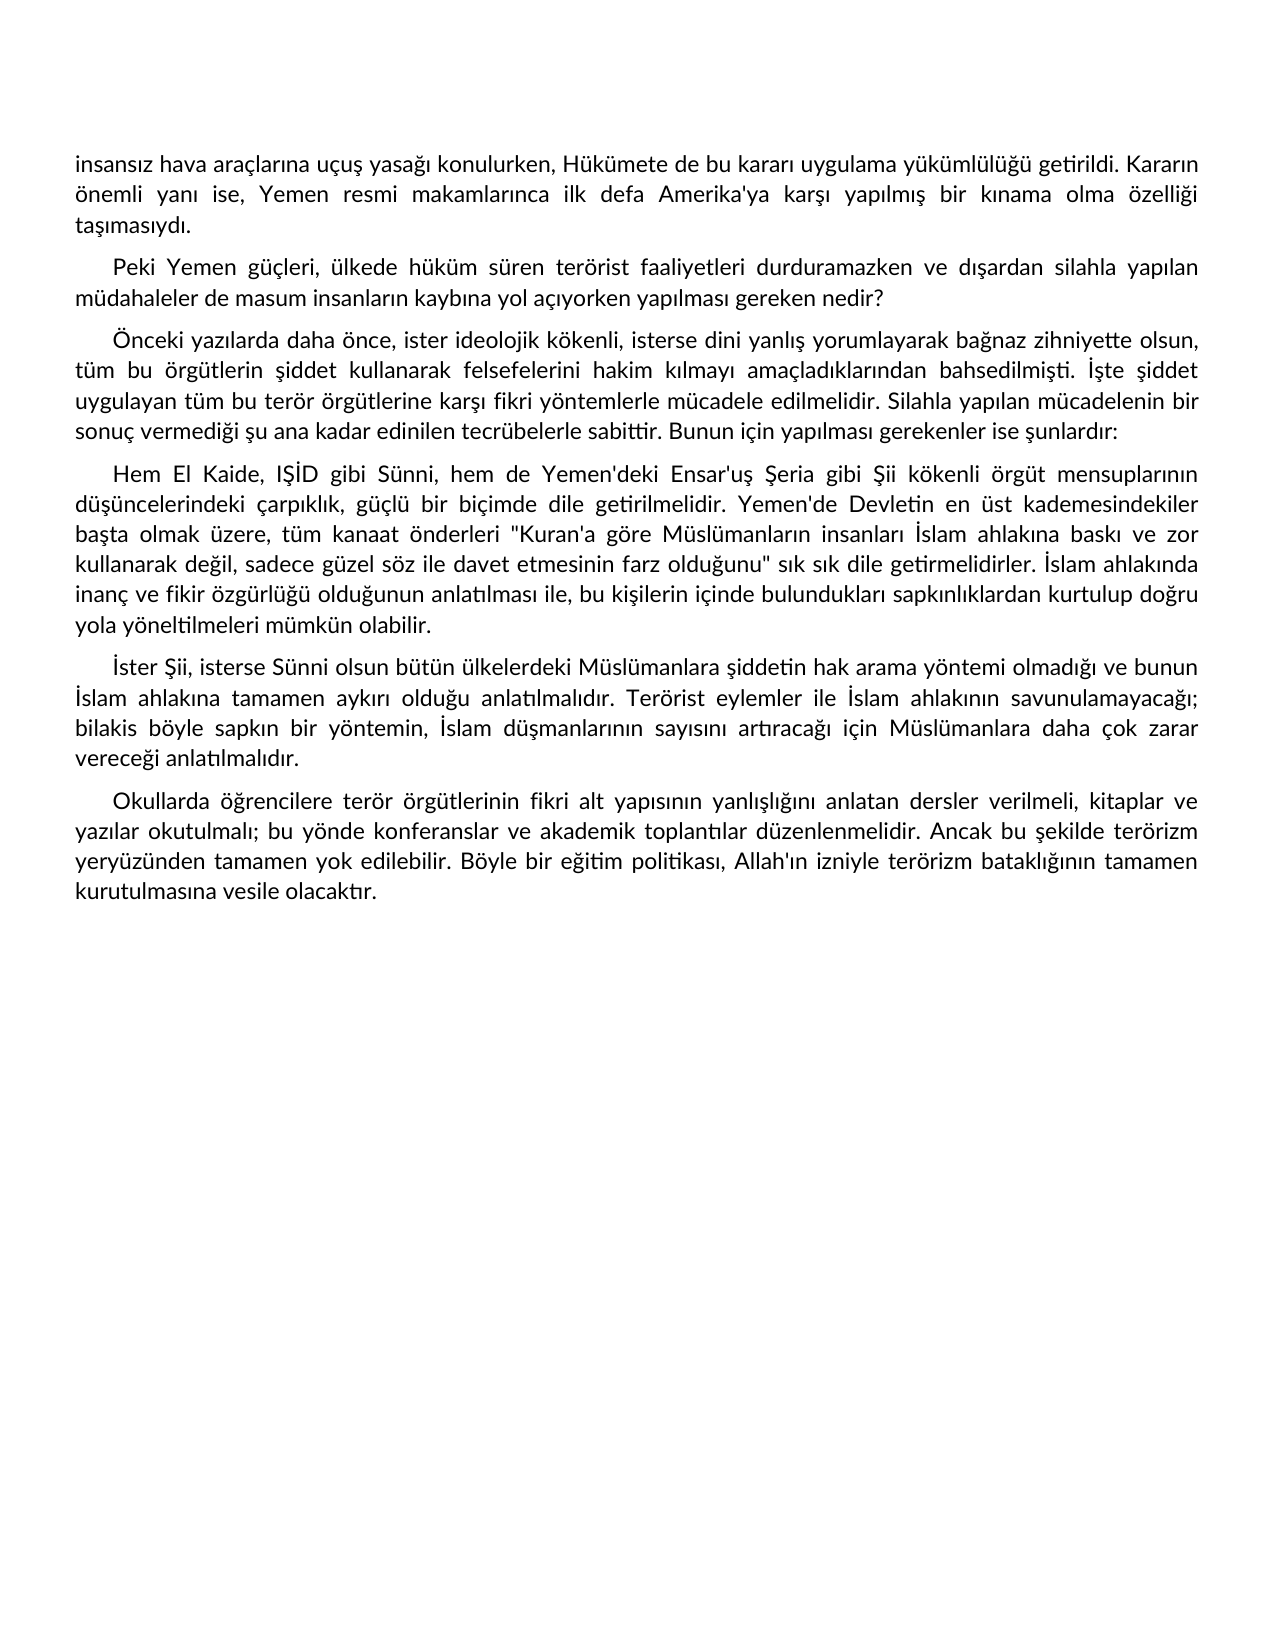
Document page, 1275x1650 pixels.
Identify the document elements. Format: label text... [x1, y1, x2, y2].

text insansız hava araçlarına uçuş yasağı konulurken, Hükümete de bu kararı uygulama yükümlülüğü getirildi. Kararın önemli yanı ise, Yemen resmi makamlarınca ilk defa Amerika'ya karşı yapılmış bir kınama olma özelliği taşımasıydı. [75, 150, 1200, 238]
text İster Şii, isterse Sünni olsun bütün ülkelerdeki Müslümanlara şiddetin hak arama yöntemi olmadığı ve bunun İslam ahlakına tamamen aykırı olduğu anlatılmalıdır. Terörist eylemler ile İslam ahlakının savunulamayacağı; bilakis böyle sapkın bir yöntemin, İslam düşmanlarının sayısını artıracağı için Müslümanlara daha çok zarar vereceği anlatılmalıdır. [75, 653, 1200, 771]
text Önceki yazılarda daha önce, ister ideolojik kökenli, isterse dini yanlış yorumlayarak bağnaz zihniyette olsun, tüm bu örgütlerin şiddet kullanarak felsefelerini hakim kılmayı amaçladıklarından bahsedilmişti. İşte şiddet uygulayan tüm bu terör örgütlerine karşı fikri yöntemlerle mücadele edilmelidir. Silahla yapılan mücadelenin bir sonuç vermediği şu ana kadar edinilen tecrübelerle sabittir. Bunun için yapılması gerekenler ise şunlardır: [75, 326, 1200, 444]
text Hem El Kaide, IŞİD gibi Sünni, hem de Yemen'deki Ensar'uş Şeria gibi Şii kökenli örgüt mensuplarının düşüncelerindeki çarpıklık, güçlü bir biçimde dile getirilmelidir. Yemen'de Devletin en üst kademesindekiler başta olmak üzere, tüm kanaat önderleri "Kuran'a göre Müslümanların insanları İslam ahlakına baskı ve zor kullanarak değil, sadece güzel söz ile davet etmesinin farz olduğunu" sık sık dile getirmelidirler. İslam ahlakında inanç ve fikir özgürlüğü olduğunun anlatılması ile, bu kişilerin içinde bulundukları sapkınlıklardan kurtulup doğru yola yöneltilmeleri mümkün olabilir. [75, 459, 1200, 638]
text Peki Yemen güçleri, ülkede hüküm süren terörist faaliyetleri durduramazken ve dışardan silahla yapılan müdahaleler de masum insanların kaybına yol açıyorken yapılması gereken nedir? [75, 253, 1200, 311]
text Okullarda öğrencilere terör örgütlerinin fikri alt yapısının yanlışlığını anlatan dersler verilmeli, kitaplar ve yazılar okutulmalı; bu yönde konferanslar ve akademik toplantılar düzenlenmelidir. Ancak bu şekilde terörizm yeryüzünden tamamen yok edilebilir. Böyle bir eğitim politikası, Allah'ın izniyle terörizm bataklığının tamamen kurutulmasına vesile olacaktır. [75, 786, 1200, 904]
